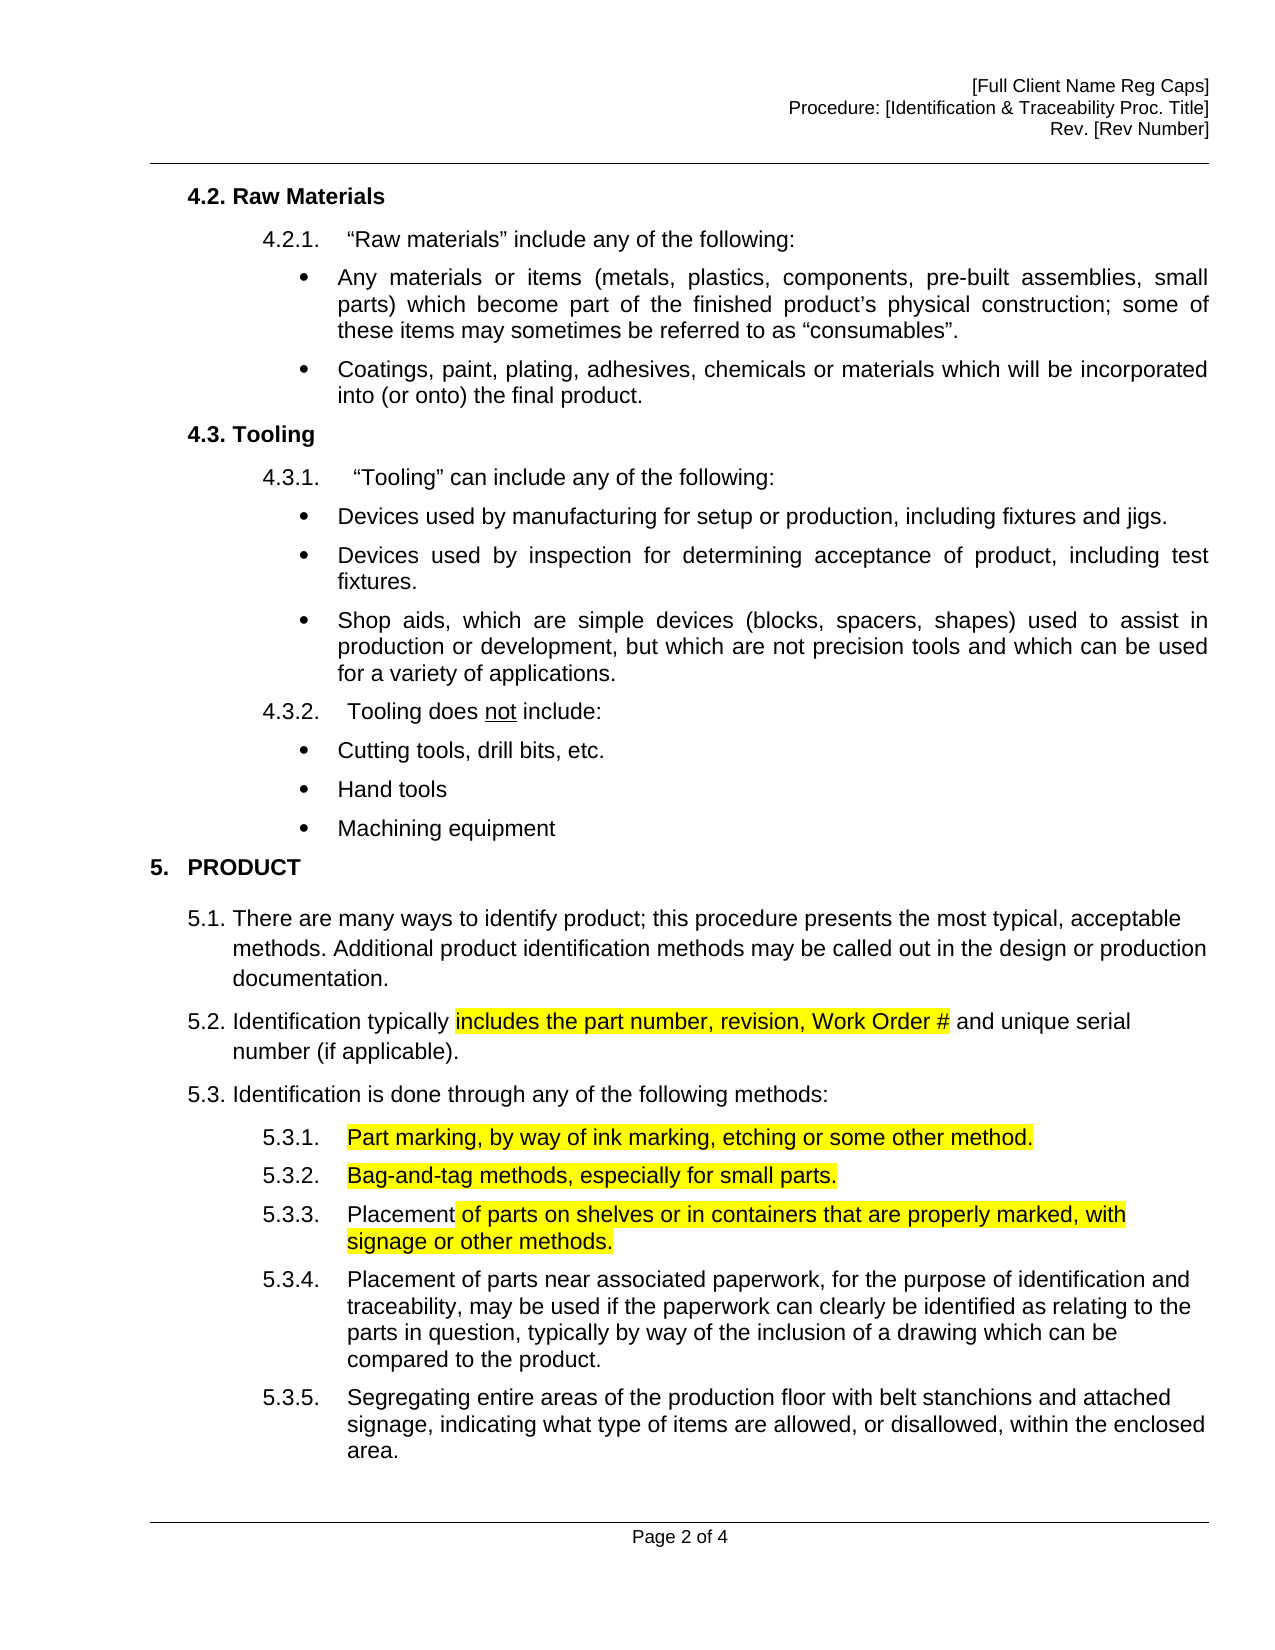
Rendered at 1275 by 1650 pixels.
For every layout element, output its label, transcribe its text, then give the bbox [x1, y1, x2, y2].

list There are many ways to identify product; this procedure presents the most typical, acceptable methods. Additional product identification methods may be called out in the design or production documentation. [187, 905, 1209, 992]
list Coatings, paint, plating, adhesives, chemicals or materials which will be incorporated into (or onto) the final product. [300, 356, 1209, 409]
list “Raw materials” include any of the following: [262, 226, 1209, 252]
list Part marking, by way of ink marking, etching or some other method. [262, 1123, 1209, 1150]
list Hand tools [300, 776, 1209, 802]
list Identification is done through any of the following methods: [187, 1081, 1209, 1107]
list Placement of parts near associated paperwork, for the purpose of identification and traceability, may be used if the paperwork can clearly be identified as relating to the parts in question, typically by way of the inclusion of a drawing which can be compared to the product. [262, 1266, 1209, 1372]
list Tooling does not include: [262, 698, 1209, 725]
list Devices used by manufacturing for setup or production, including fixtures and jigs. [300, 503, 1209, 529]
list Segregating entire areas of the production floor with belt stanchions and attached signage, indicating what type of items are allowed, or disallowed, within the enclosed area. [262, 1384, 1209, 1463]
list Identification typically includes the part number, revision, Work Order # and unique serial number (if applicable). [187, 1008, 1209, 1064]
list Devices used by inspection for determining acceptance of product, including test fixtures. [300, 542, 1209, 594]
list Shop aids, which are simple devices (blocks, spacers, shapes) used to assist in production or development, but which are not precision tools and which can be used for a variety of applications. [300, 607, 1209, 686]
list Tooling [187, 421, 1209, 447]
list Any materials or items (metals, plastics, components, pre-built assemblies, small parts) which become part of the finished product’s physical construction; some of these items may sometimes be referred to as “consumables”. [300, 264, 1209, 343]
list PRODUCT [150, 854, 1209, 880]
list Machining equipment [300, 815, 1209, 841]
list Placement of parts on shelves or in containers that are properly marked, with signage or other methods. [262, 1201, 1209, 1254]
list Cutting tools, drill bits, etc. [300, 737, 1209, 763]
list Raw Materials [187, 183, 1209, 209]
list “Tooling” can include any of the following: [262, 464, 1209, 490]
list Bag-and-tag methods, especially for small parts. [262, 1162, 1209, 1189]
